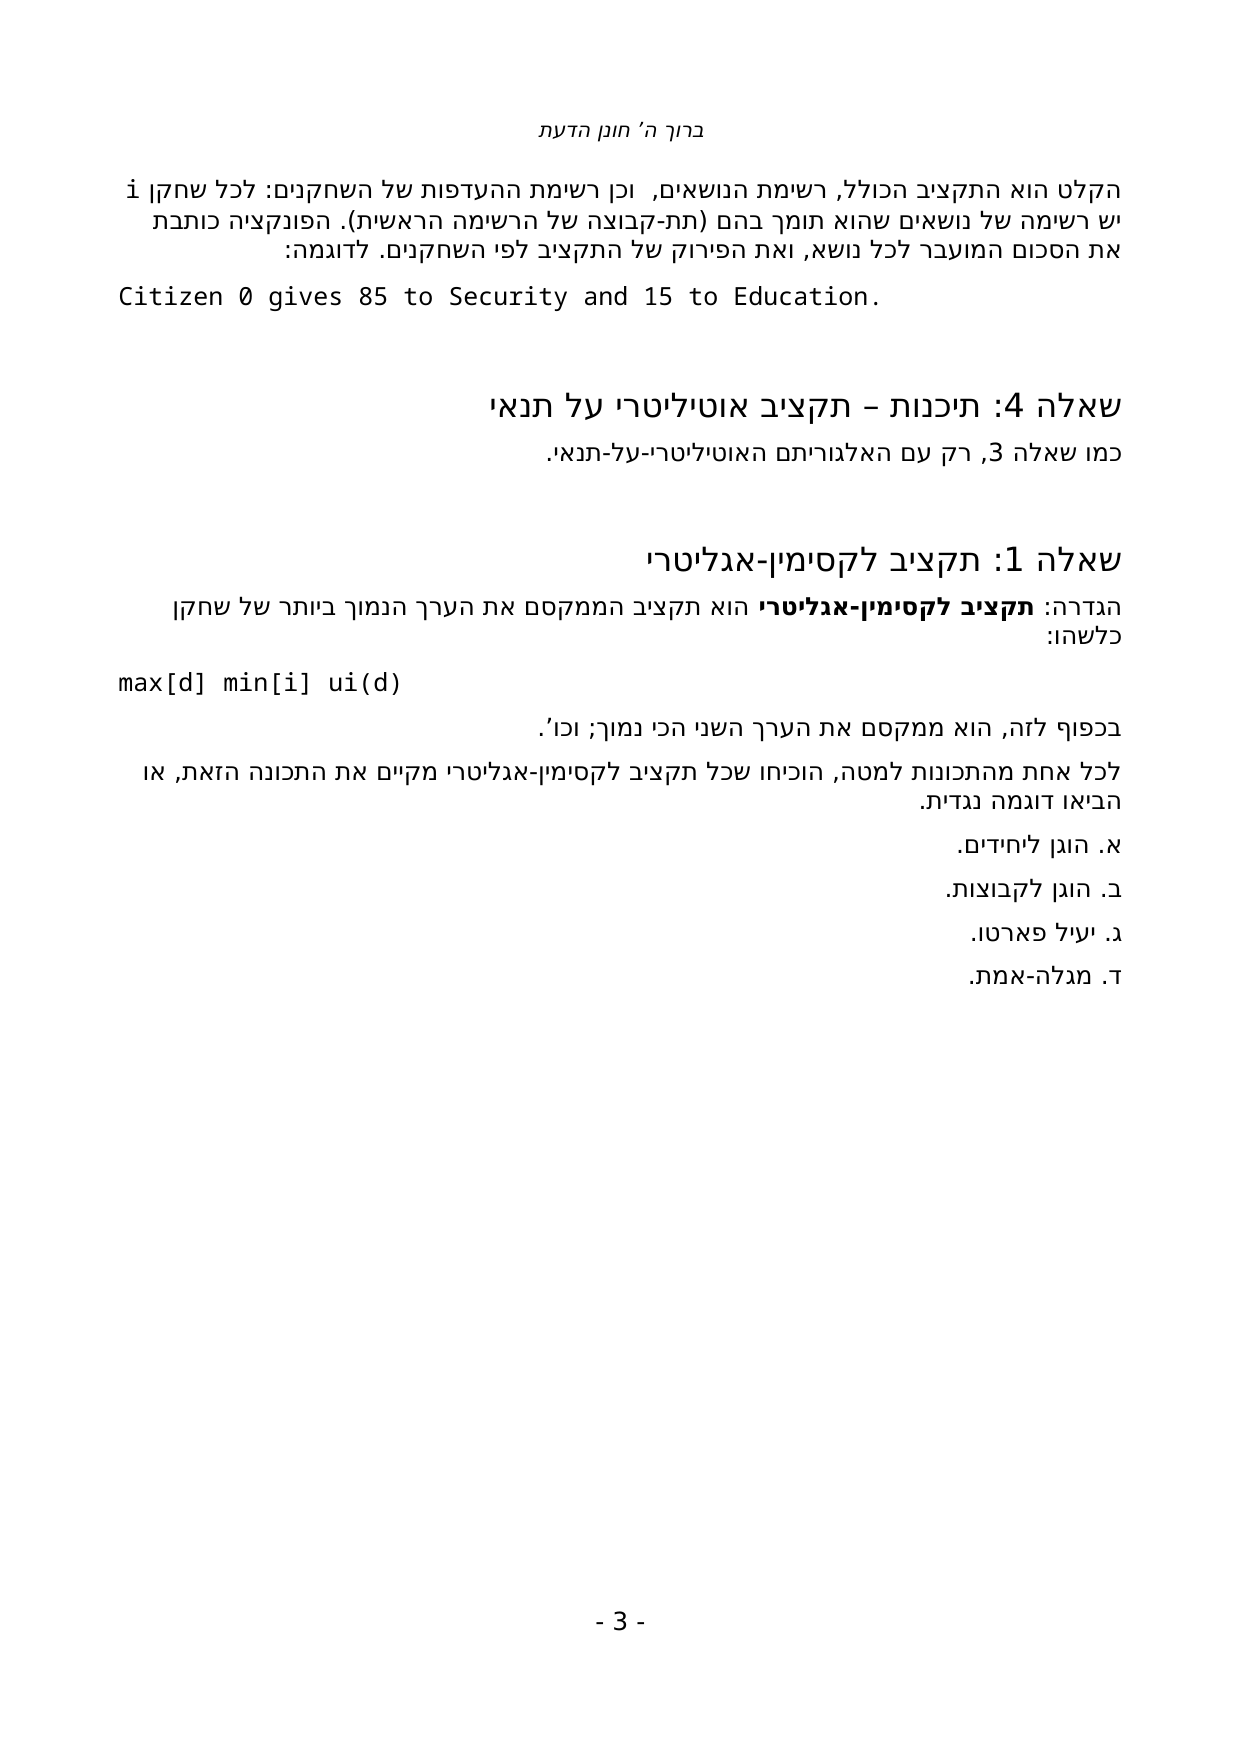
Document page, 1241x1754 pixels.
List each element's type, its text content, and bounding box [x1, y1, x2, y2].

subtitle שאלה 4: תיכנות – תקציב אוטיליטרי על תנאי [118, 387, 1122, 425]
subtitle שאלה 1: תקציב לקסימין-אגליטרי [118, 541, 1122, 579]
text א. הוגן ליחידים. [118, 830, 1122, 859]
text max[d] min[i] ui(d) [118, 665, 1122, 699]
text ד. מגלה-אמת. [118, 962, 1122, 991]
text הגדרה: תקציב לקסימין-אגליטרי הוא תקציב הממקסם את הערך הנמוך ביותר של שחקן כלשהו: [118, 592, 1122, 650]
text ב. הוגן לקבוצות. [118, 874, 1122, 903]
text הקלט הוא התקציב הכולל, רשימת הנושאים, וכן רשימת ההעדפות של השחקנים: לכל שחקן i יש רשימה של נושאים שהוא תומך בהם (תת-קבוצה של הרשימה הראשית). הפונקציה כותבת את הסכום המועבר לכל נושא, ואת הפירוק של התקציב לפי השחקנים. לדוגמה: [118, 172, 1122, 264]
text בכפוף לזה, הוא ממקסם את הערך השני הכי נמוך; וכו’. [118, 714, 1122, 743]
text כמו שאלה 3, רק עם האלגוריתם האוטיליטרי-על-תנאי. [118, 438, 1122, 467]
text ג. יעיל פארטו. [118, 918, 1122, 947]
text Citizen 0 gives 85 to Security and 15 to Education. [118, 279, 1122, 313]
text לכל אחת מהתכונות למטה, הוכיחו שכל תקציב לקסימין-אגליטרי מקיים את התכונה הזאת, או הביאו דוגמה נגדית. [118, 757, 1122, 816]
